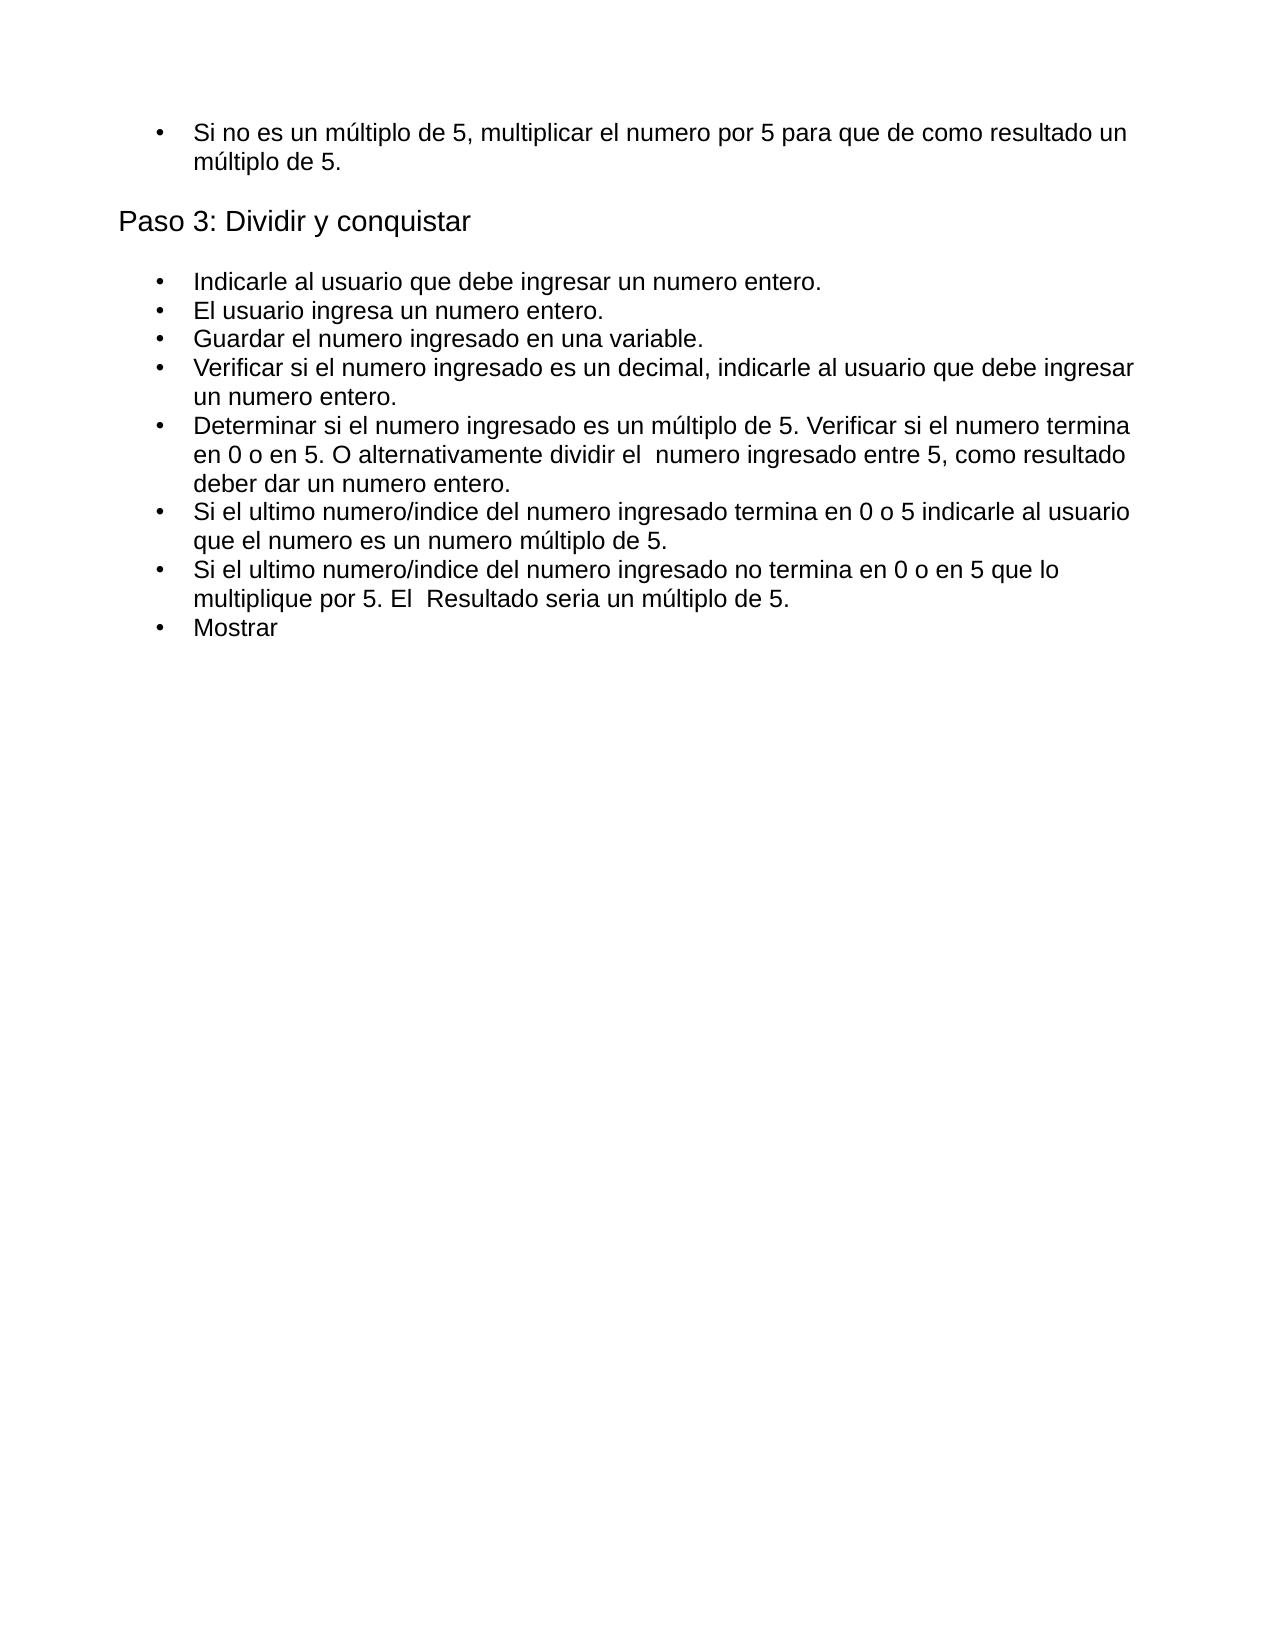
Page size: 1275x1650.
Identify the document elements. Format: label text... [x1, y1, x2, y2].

title Indicarle al usuario que debe ingresar un numero entero. [156, 267, 1157, 296]
title Determinar si el numero ingresado es un múltiplo de 5. Verificar si el numero termina en 0 o en 5. O alternativamente dividir el numero ingresado entre 5, como resultado deber dar un numero entero. [156, 411, 1157, 497]
title Paso 3: Dividir y conquistar [118, 204, 1157, 238]
title El usuario ingresa un numero entero. [156, 296, 1157, 324]
title Si el ultimo numero/indice del numero ingresado no termina en 0 o en 5 que lo multiplique por 5. El Resultado seria un múltiplo de 5. [156, 555, 1157, 612]
title Guardar el numero ingresado en una variable. [156, 324, 1157, 353]
title Mostrar [156, 612, 1157, 641]
title Verificar si el numero ingresado es un decimal, indicarle al usuario que debe ingresar un numero entero. [156, 353, 1157, 411]
title Si el ultimo numero/indice del numero ingresado termina en 0 o 5 indicarle al usuario que el numero es un numero múltiplo de 5. [156, 497, 1157, 555]
title Si no es un múltiplo de 5, multiplicar el numero por 5 para que de como resultado un múltiplo de 5. [156, 118, 1157, 176]
